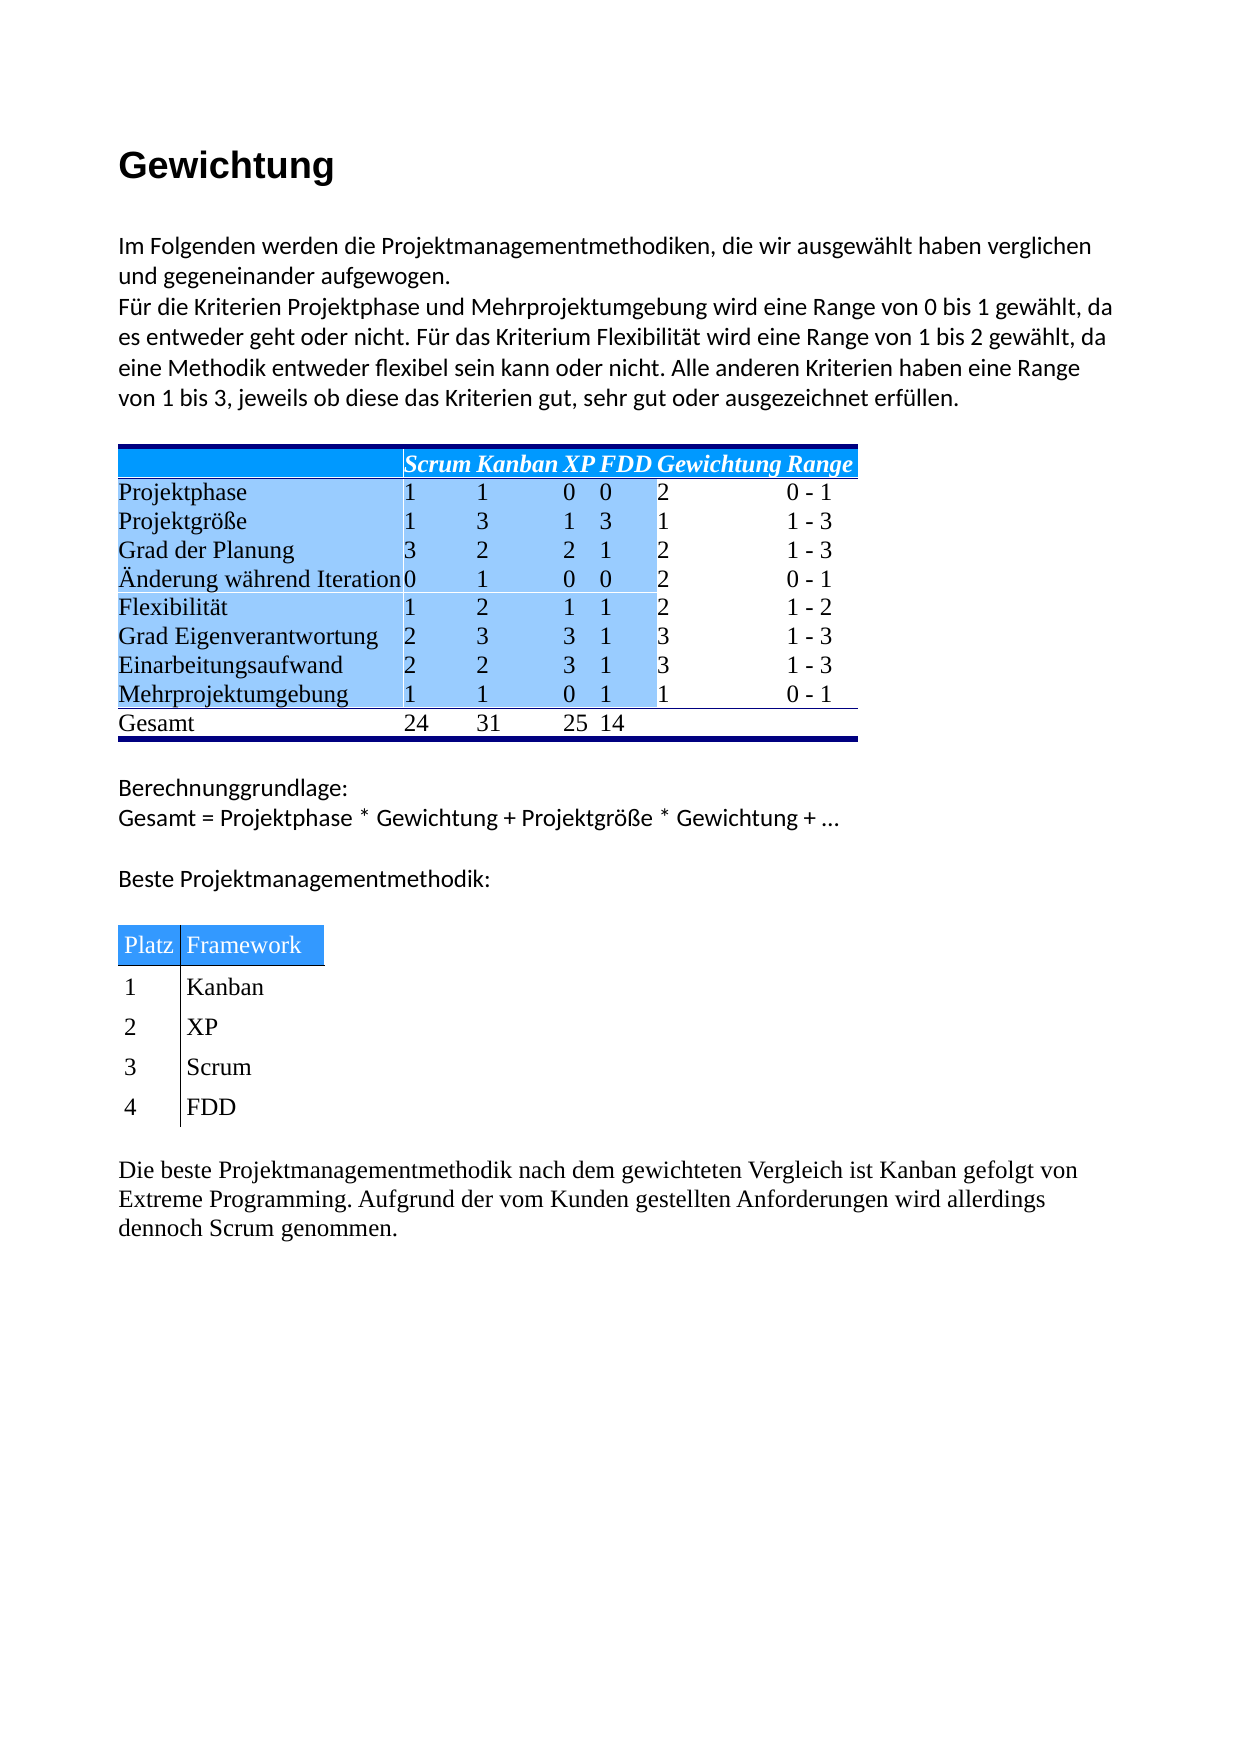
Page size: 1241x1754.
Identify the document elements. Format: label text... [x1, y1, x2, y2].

table_cell 1 [563, 593, 599, 621]
text Für die Kriterien Projektphase und Mehrprojektumgebung wird eine Range von 0 bis 1 gewählt, da es entweder geht oder nicht. Für das Kriterium Flexibilität wird eine Range von 1 bis 2 gewählt, da eine Methodik entweder flexibel sein kann oder nicht. Alle anderen Kriterien haben eine Range von 1 bis 3, jeweils ob diese das Kriterien gut, sehr gut oder ausgezeichnet erfüllen. [118, 291, 1122, 413]
table_cell 2 [404, 621, 476, 650]
table_cell 0 [563, 479, 599, 506]
table_cell 3 [563, 621, 599, 650]
table_cell 1 [599, 535, 657, 564]
table_cell Projektgröße [118, 506, 403, 535]
table_cell 2 [563, 535, 599, 564]
table_cell 1 - 3 [786, 650, 858, 679]
table_cell 0 [563, 679, 599, 707]
table_cell Gesamt [118, 709, 403, 736]
table_cell 1 [657, 679, 786, 707]
table_cell 0 - 1 [786, 679, 858, 707]
table_cell 0 - 1 [786, 564, 858, 592]
text Berechnunggrundlage: [118, 772, 1122, 803]
table_cell Projektphase [118, 479, 403, 506]
table_cell 2 [476, 593, 563, 621]
table_cell 1 [599, 679, 657, 707]
table_cell 0 [563, 564, 599, 592]
table_cell 1 [404, 593, 476, 621]
table_cell 1 [118, 966, 180, 1006]
table_cell 4 [118, 1087, 180, 1127]
table_cell [657, 709, 786, 736]
table_cell 1 - 3 [786, 506, 858, 535]
table_cell Grad der Planung [118, 535, 403, 564]
table_cell 1 - 3 [786, 535, 858, 564]
table_header Platz [118, 925, 180, 965]
table_cell Änderung während Iteration [118, 564, 403, 592]
table_cell Kanban [181, 966, 324, 1006]
table_cell 2 [476, 535, 563, 564]
table_cell 1 [563, 506, 599, 535]
table_cell 1 [476, 564, 563, 592]
table_cell 1 - 2 [786, 593, 858, 621]
table_cell 2 [657, 564, 786, 592]
table_cell 2 [476, 650, 563, 679]
table_cell [786, 709, 858, 736]
table_cell FDD [181, 1087, 324, 1127]
table_header FDD [599, 449, 657, 477]
subtitle Gewichtung [118, 143, 1122, 187]
table_cell 3 [563, 650, 599, 679]
table_cell 0 [599, 564, 657, 592]
table_cell 0 [599, 479, 657, 506]
table_cell 1 [404, 506, 476, 535]
table_header Kanban [476, 449, 563, 477]
table_cell Flexibilität [118, 593, 403, 621]
table_cell 2 [404, 650, 476, 679]
table_cell 1 [599, 621, 657, 650]
table_cell 1 [404, 679, 476, 707]
table_cell 1 [476, 479, 563, 506]
table_header Range [786, 449, 858, 477]
table_cell 3 [657, 621, 786, 650]
table_cell 0 [404, 564, 476, 592]
table_cell 2 [657, 593, 786, 621]
table_cell 3 [404, 535, 476, 564]
table_cell 3 [476, 621, 563, 650]
table_cell 3 [118, 1046, 180, 1087]
table_cell 2 [118, 1006, 180, 1046]
table_header XP [563, 449, 599, 477]
table_cell 2 [657, 535, 786, 564]
table_header [118, 449, 403, 477]
table_header Scrum [404, 449, 476, 477]
table_cell 31 [476, 709, 563, 736]
text Im Folgenden werden die Projektmanagementmethodiken, die wir ausgewählt haben verglichen und gegeneinander aufgewogen. [118, 230, 1122, 291]
table_cell Scrum [181, 1046, 324, 1087]
table_cell Mehrprojektumgebung [118, 679, 403, 707]
table_cell 24 [404, 709, 476, 736]
table_cell 14 [599, 709, 657, 736]
text Die beste Projektmanagementmethodik nach dem gewichteten Vergleich ist Kanban gefolgt von Extreme Programming. Aufgrund der vom Kunden gestellten Anforderungen wird allerdings dennoch Scrum genommen. [118, 1156, 1122, 1242]
table_cell 3 [476, 506, 563, 535]
table_cell 1 - 3 [786, 621, 858, 650]
table_cell 1 [599, 593, 657, 621]
table_header Framework [181, 925, 324, 965]
table_cell 3 [599, 506, 657, 535]
text Gesamt = Projektphase * Gewichtung + Projektgröße * Gewichtung + … [118, 803, 1122, 833]
table_cell Einarbeitungsaufwand [118, 650, 403, 679]
table_cell 3 [657, 650, 786, 679]
table_cell 1 [476, 679, 563, 707]
table_header Gewichtung [657, 449, 786, 477]
table_cell 1 [657, 506, 786, 535]
table_cell 25 [563, 709, 599, 736]
table_cell 0 - 1 [786, 479, 858, 506]
table_cell 1 [599, 650, 657, 679]
table_cell 1 [404, 479, 476, 506]
table_cell XP [181, 1006, 324, 1046]
table_cell 2 [657, 479, 786, 506]
table_cell Grad Eigenverantwortung [118, 621, 403, 650]
text Beste Projektmanagementmethodik: [118, 864, 1122, 925]
